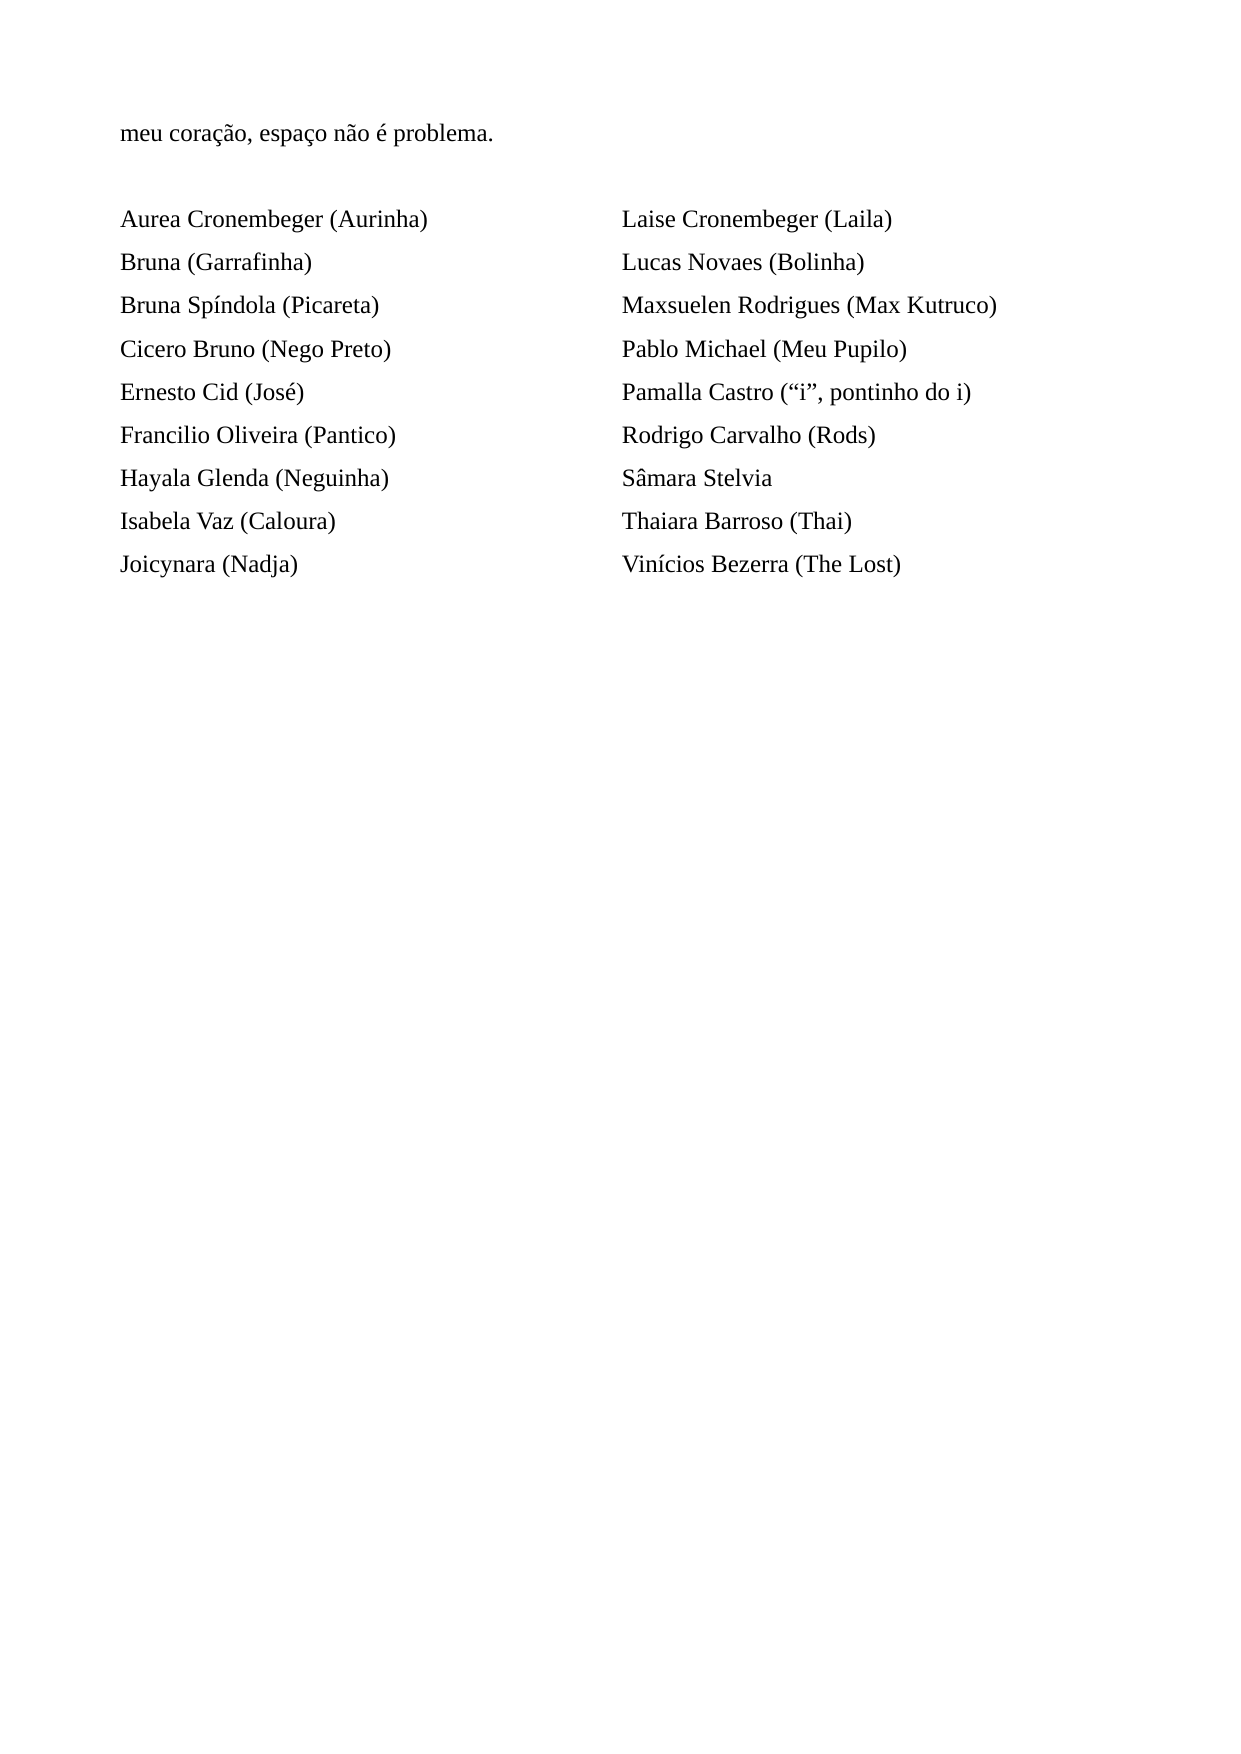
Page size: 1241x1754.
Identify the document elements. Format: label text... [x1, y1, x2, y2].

text Cicero Bruno (Nego Preto) [120, 334, 620, 362]
text Vinícios Bezerra (The Lost) [622, 549, 1122, 578]
text Bruna (Garrafinha) [120, 247, 620, 276]
text Francilio Oliveira (Pantico) [120, 420, 620, 449]
text Bruna Spíndola (Picareta) [120, 291, 620, 319]
text Ernesto Cid (José) [120, 377, 620, 406]
text Pablo Michael (Meu Pupilo) [622, 334, 1122, 362]
text Maxsuelen Rodrigues (Max Kutruco) [622, 291, 1122, 319]
text Hayala Glenda (Neguinha) [120, 463, 620, 492]
text Aurea Cronembeger (Aurinha) [120, 204, 620, 233]
text Joicynara (Nadja) [120, 549, 620, 578]
text Isabela Vaz (Caloura) [120, 506, 620, 535]
text Rodrigo Carvalho (Rods) [622, 420, 1122, 449]
text Lucas Novaes (Bolinha) [622, 247, 1122, 276]
text Thaiara Barroso (Thai) [622, 506, 1122, 535]
text Sâmara Stelvia [622, 463, 1122, 492]
text Laise Cronembeger (Laila) [622, 204, 1122, 233]
text Pamalla Castro (“i”, pontinho do i) [622, 377, 1122, 406]
text meu coração, espaço não é problema. [120, 118, 1122, 147]
